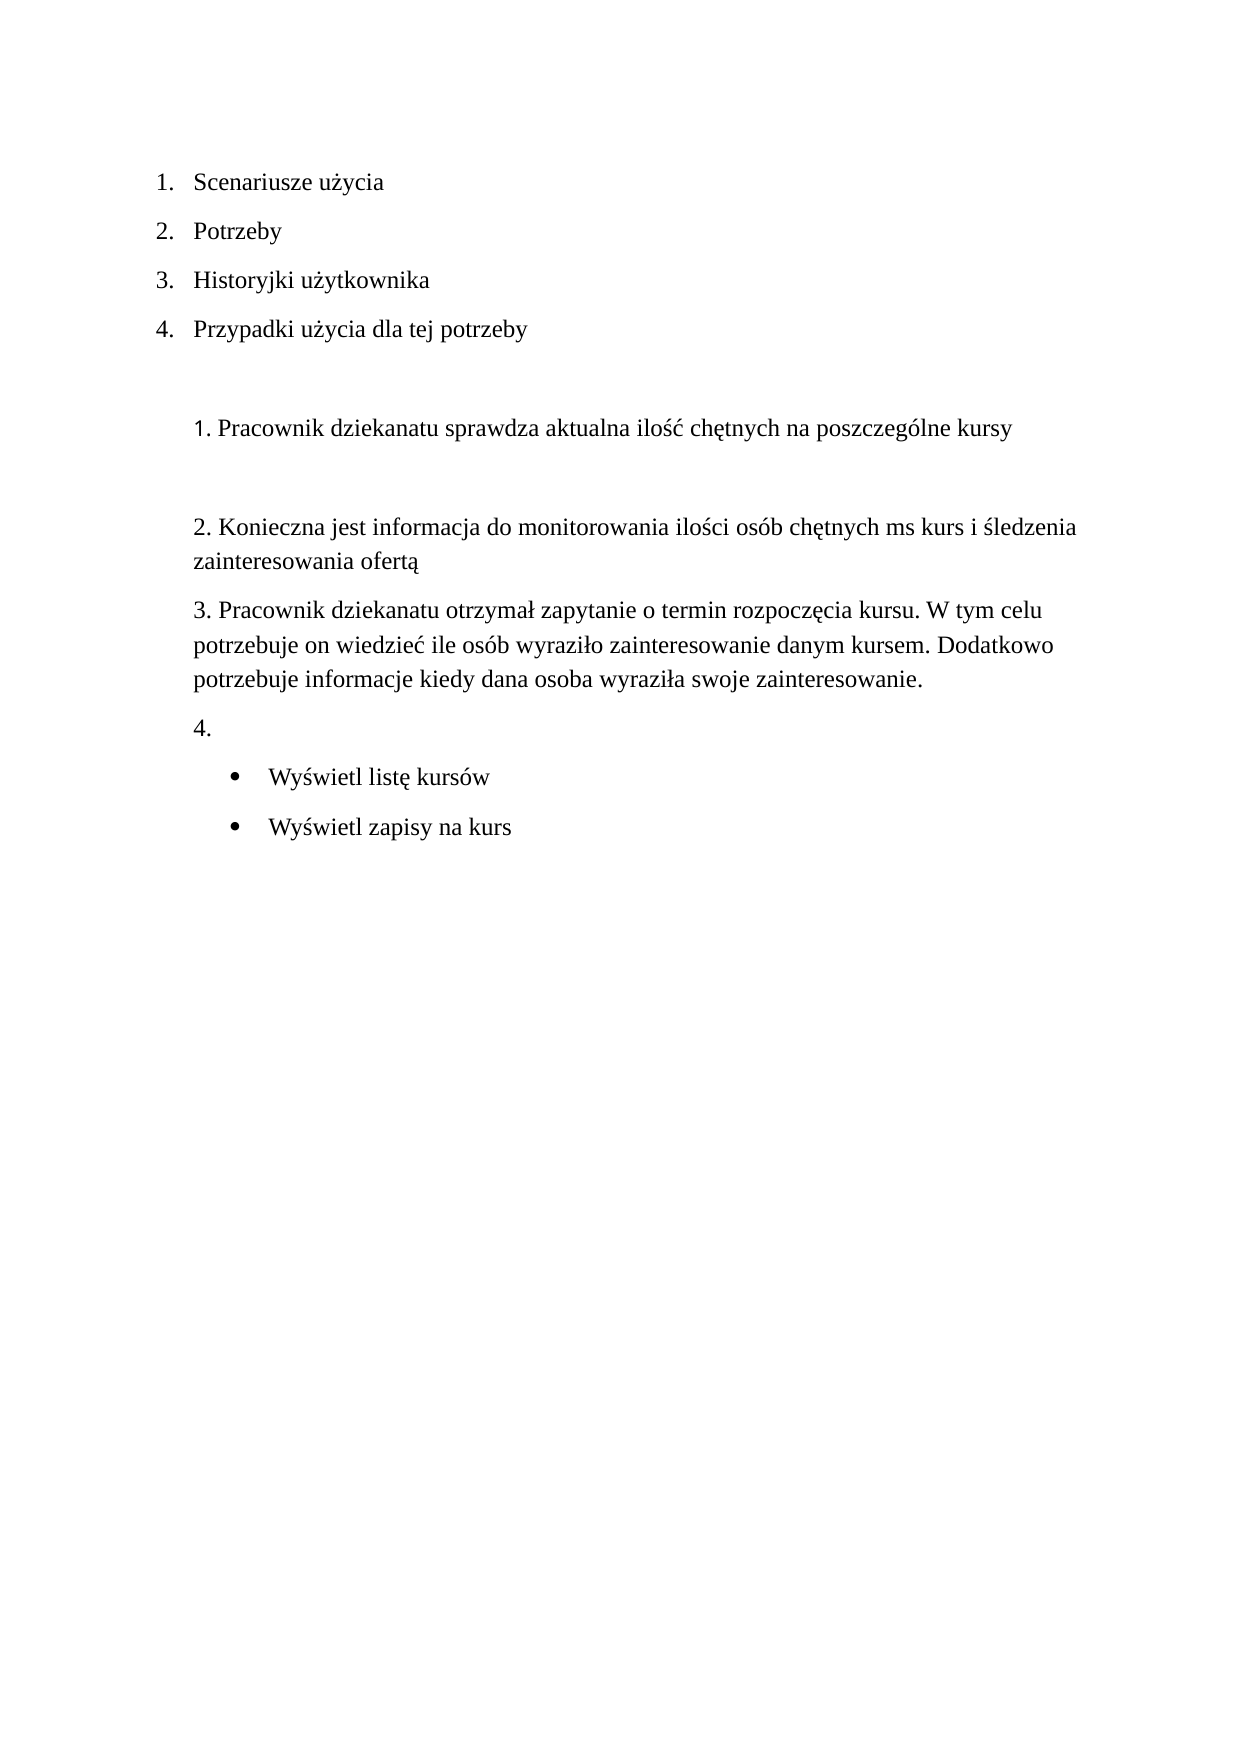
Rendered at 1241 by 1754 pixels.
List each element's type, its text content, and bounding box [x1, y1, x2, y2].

list Potrzeby [156, 216, 1122, 245]
list Przypadki użycia dla tej potrzeby [156, 314, 1122, 343]
text 1. Pracownik dziekanatu sprawdza aktualna ilość chętnych na poszczególne kursy [193, 412, 1122, 442]
list Historyjki użytkownika [156, 265, 1122, 294]
list Scenariusze użycia [156, 167, 1122, 196]
list Wyświetl listę kursów [231, 762, 1122, 791]
list Wyświetl zapisy na kurs [231, 812, 1122, 840]
text 4. [193, 713, 1122, 742]
text 3. Pracownik dziekanatu otrzymał zapytanie o termin rozpoczęcia kursu. W tym celu potrzebuje on wiedzieć ile osób wyraziło zainteresowanie danym kursem. Dodatkowo potrzebuje informacje kiedy dana osoba wyraziła swoje zainteresowanie. [193, 595, 1122, 693]
text 2. Konieczna jest informacja do monitorowania ilości osób chętnych ms kurs i śledzenia zainteresowania ofertą [193, 512, 1122, 575]
